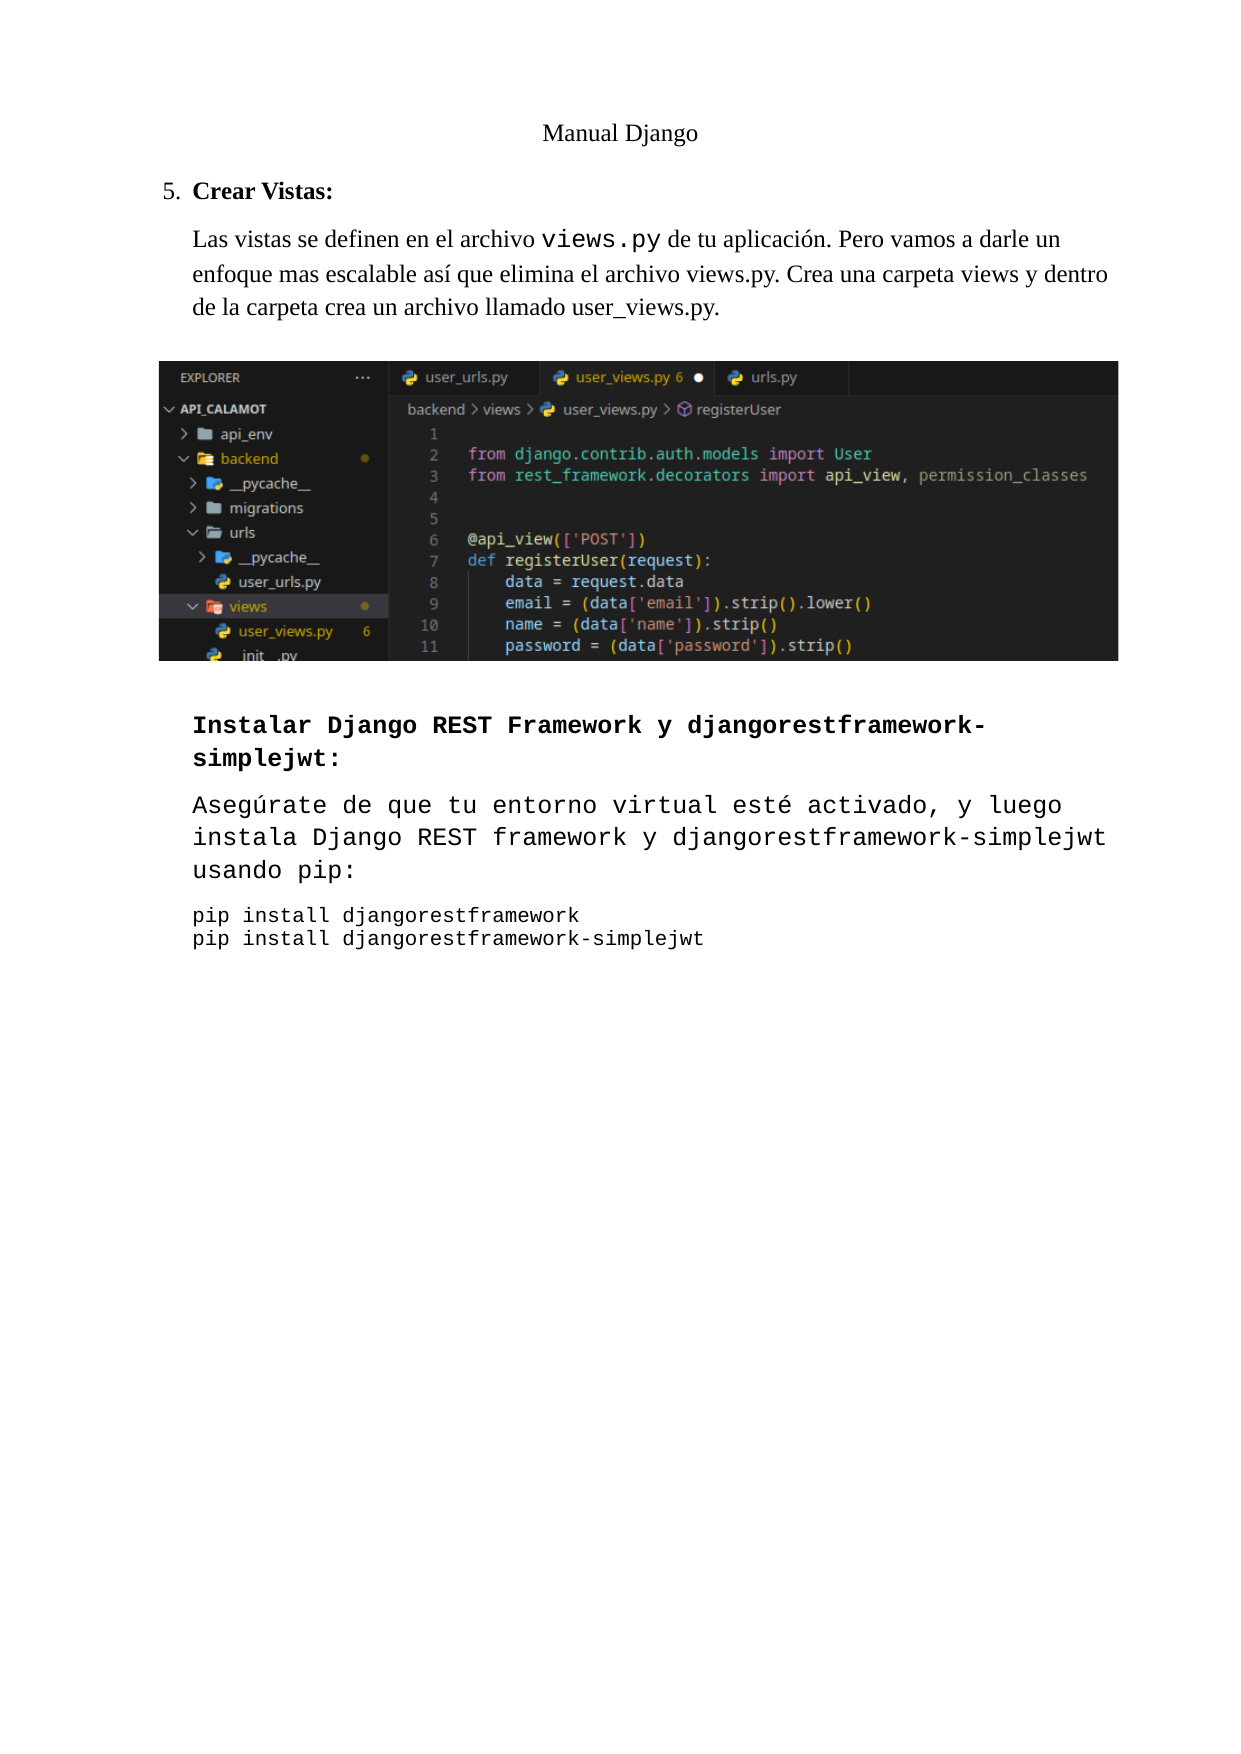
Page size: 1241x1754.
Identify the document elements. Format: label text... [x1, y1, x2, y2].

list Las vistas se definen en el archivo views.py de tu aplicación. Pero vamos a darle un enfoque mas escalable así que elimina el archivo views.py. Crea una carpeta views y dentro de la carpeta crea un archivo llamado user_views.py. [162, 224, 1122, 321]
picture [158, 361, 1119, 661]
list pip install djangorestframework-simplejwt [162, 928, 1122, 952]
list Asegúrate de que tu entorno virtual esté activado, y luego instala Django REST framework y djangorestframework-simplejwt usando pip: [162, 792, 1122, 886]
list Instalar Django REST Framework y djangorestframework-simplejwt: [162, 713, 1122, 774]
list Crear Vistas: [162, 176, 1122, 205]
list pip install djangorestframework [162, 904, 1122, 928]
